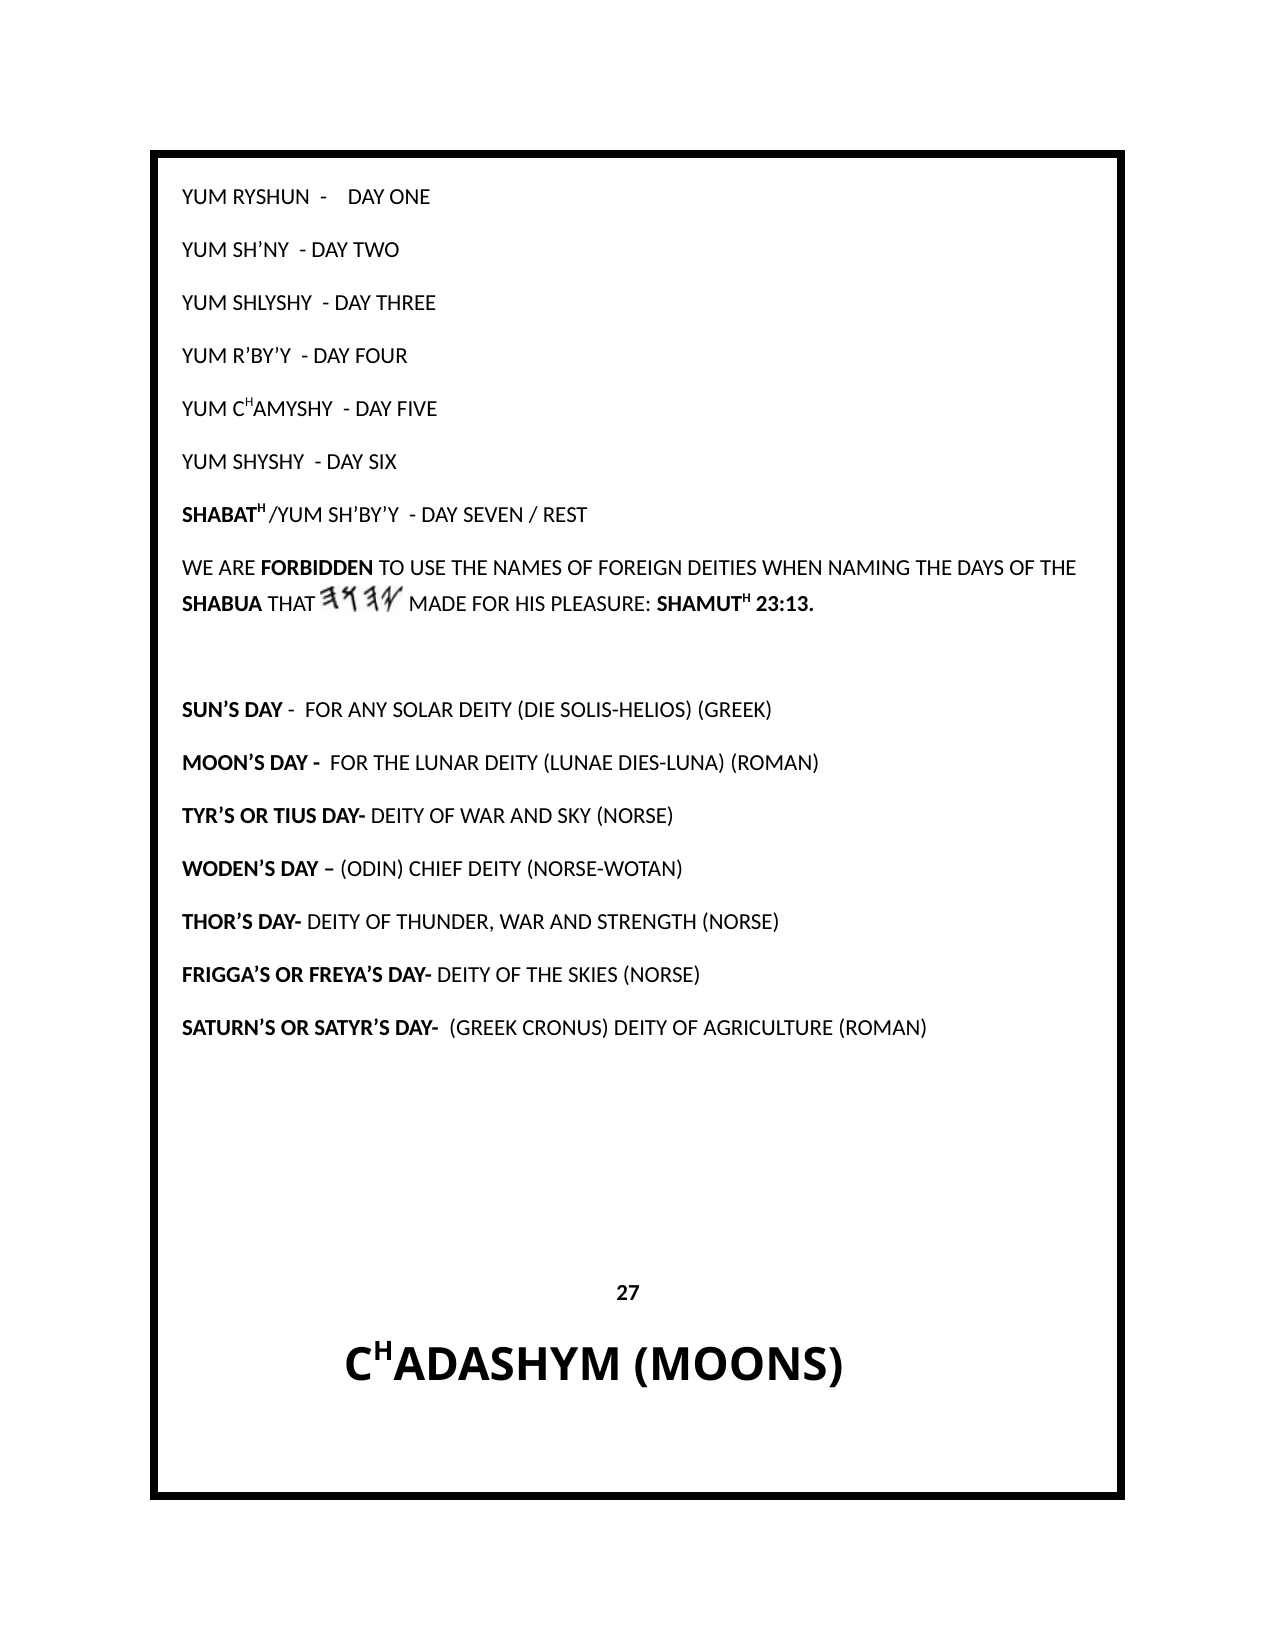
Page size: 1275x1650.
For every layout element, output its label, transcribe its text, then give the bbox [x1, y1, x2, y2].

text 27 [182, 1278, 1093, 1306]
text YUM RYSHUN - DAY ONE [182, 182, 1093, 210]
text SUN’S DAY - FOR ANY SOLAR DEITY (DIE SOLIS-HELIOS) (GREEK) [182, 695, 1093, 723]
text WE ARE FORBIDDEN TO USE THE NAMES OF FOREIGN DEITIES WHEN NAMING THE DAYS OF THE SHABUA THAT MADE FOR HIS PLEASURE: SHAMUTH 23:13. [182, 553, 1093, 617]
text WODEN’S DAY – (ODIN) CHIEF DEITY (NORSE-WOTAN) [182, 854, 1093, 882]
text SHABATH /YUM SH’BY’Y - DAY SEVEN / REST [182, 500, 1093, 528]
text YUM SH’NY - DAY TWO [182, 235, 1093, 263]
text YUM R’BY’Y - DAY FOUR [182, 341, 1093, 369]
text THOR’S DAY- DEITY OF THUNDER, WAR AND STRENGTH (NORSE) [182, 907, 1093, 935]
text SATURN’S OR SATYR’S DAY- (GREEK CRONUS) DEITY OF AGRICULTURE (ROMAN) [182, 1013, 1093, 1041]
text CHADASHYM (MOONS) [182, 1331, 1093, 1394]
text MOON’S DAY - FOR THE LUNAR DEITY (LUNAE DIES-LUNA) (ROMAN) [182, 748, 1093, 776]
text FRIGGA’S OR FREYA’S DAY- DEITY OF THE SKIES (NORSE) [182, 960, 1093, 988]
text TYR’S OR TIUS DAY- DEITY OF WAR AND SKY (NORSE) [182, 801, 1093, 829]
text YUM SHLYSHY - DAY THREE [182, 288, 1093, 316]
text YUM SHYSHY - DAY SIX [182, 447, 1093, 475]
text YUM CHAMYSHY - DAY FIVE [182, 394, 1093, 422]
